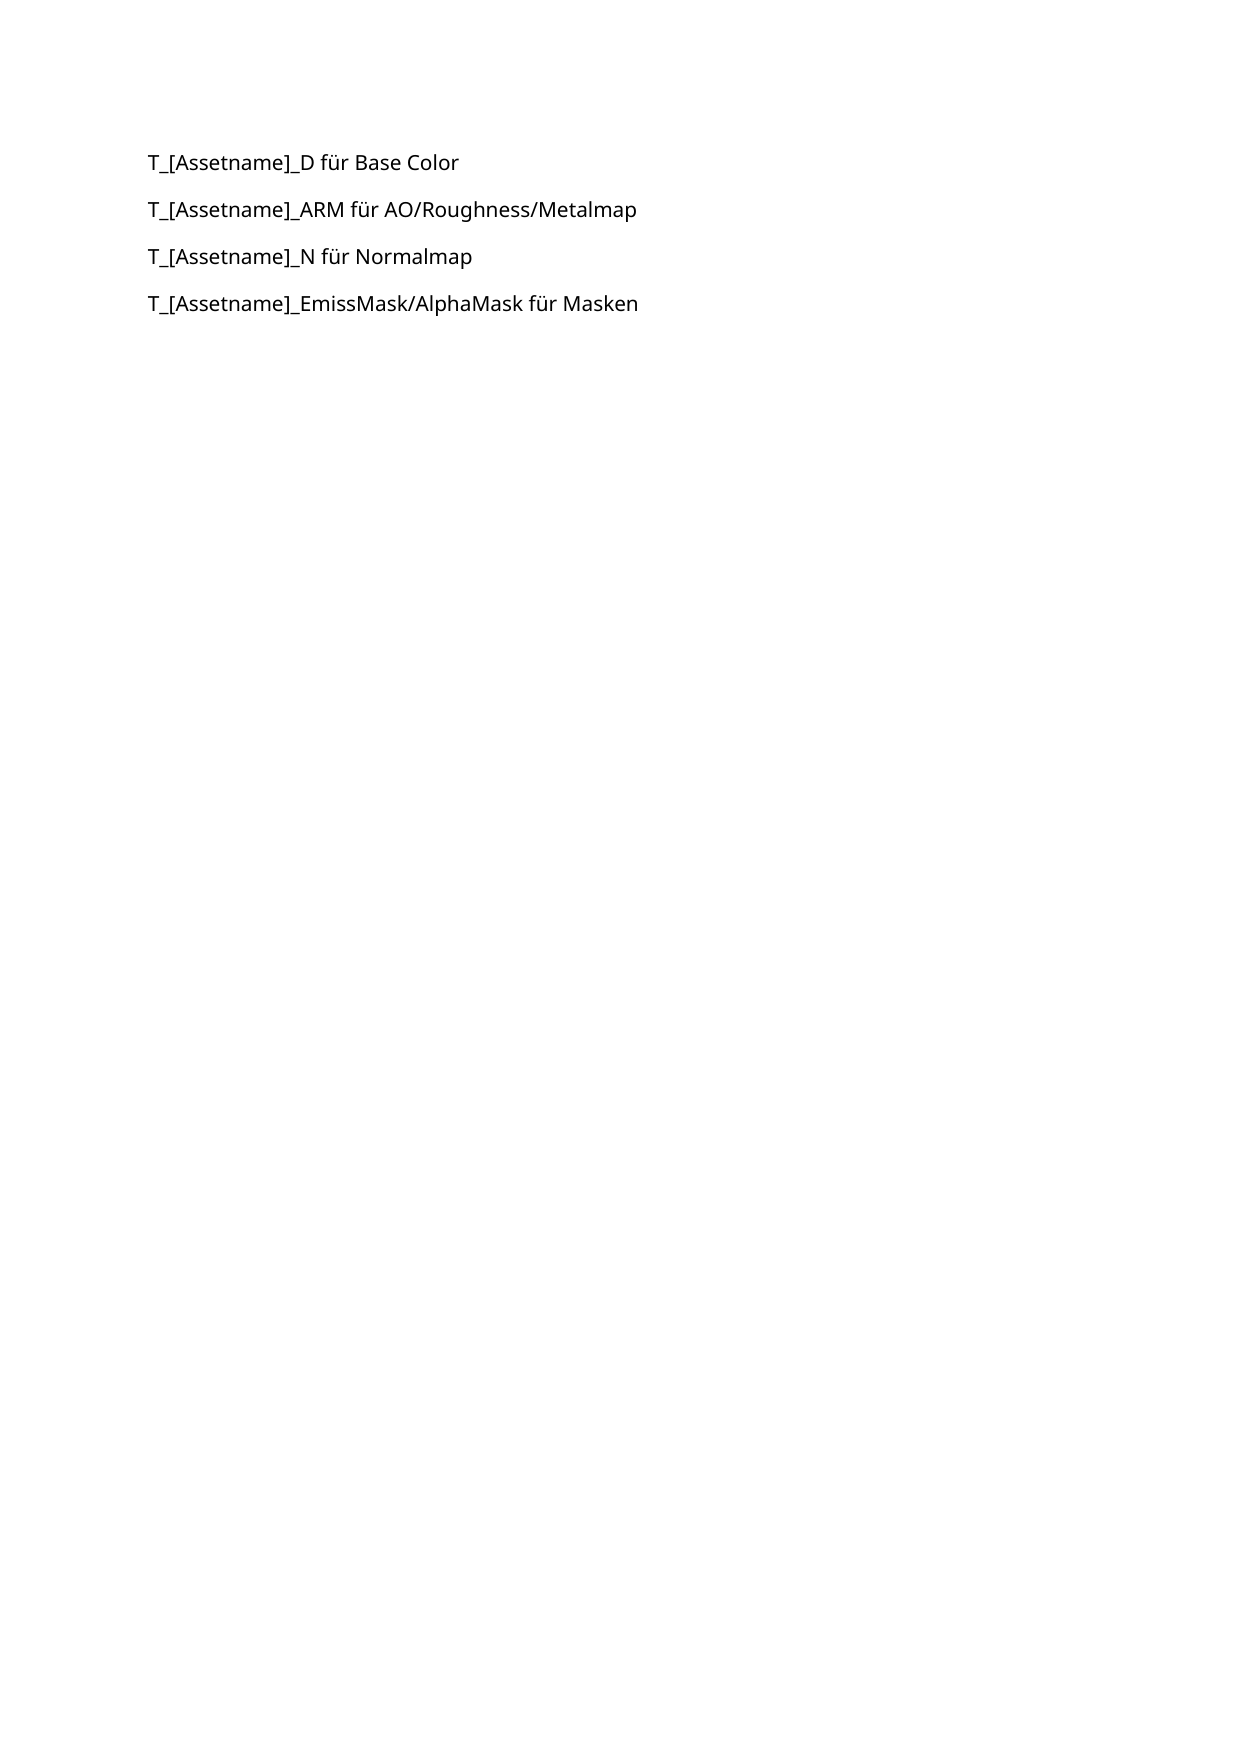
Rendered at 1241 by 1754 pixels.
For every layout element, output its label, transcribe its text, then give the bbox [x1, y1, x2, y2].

text T_[Assetname]_ARM für AO/Roughness/Metalmap [148, 195, 1093, 223]
text T_[Assetname]_EmissMask/AlphaMask für Masken [148, 289, 1093, 317]
text T_[Assetname]_N für Normalmap [148, 242, 1093, 270]
text T_[Assetname]_D für Base Color [148, 148, 1093, 176]
